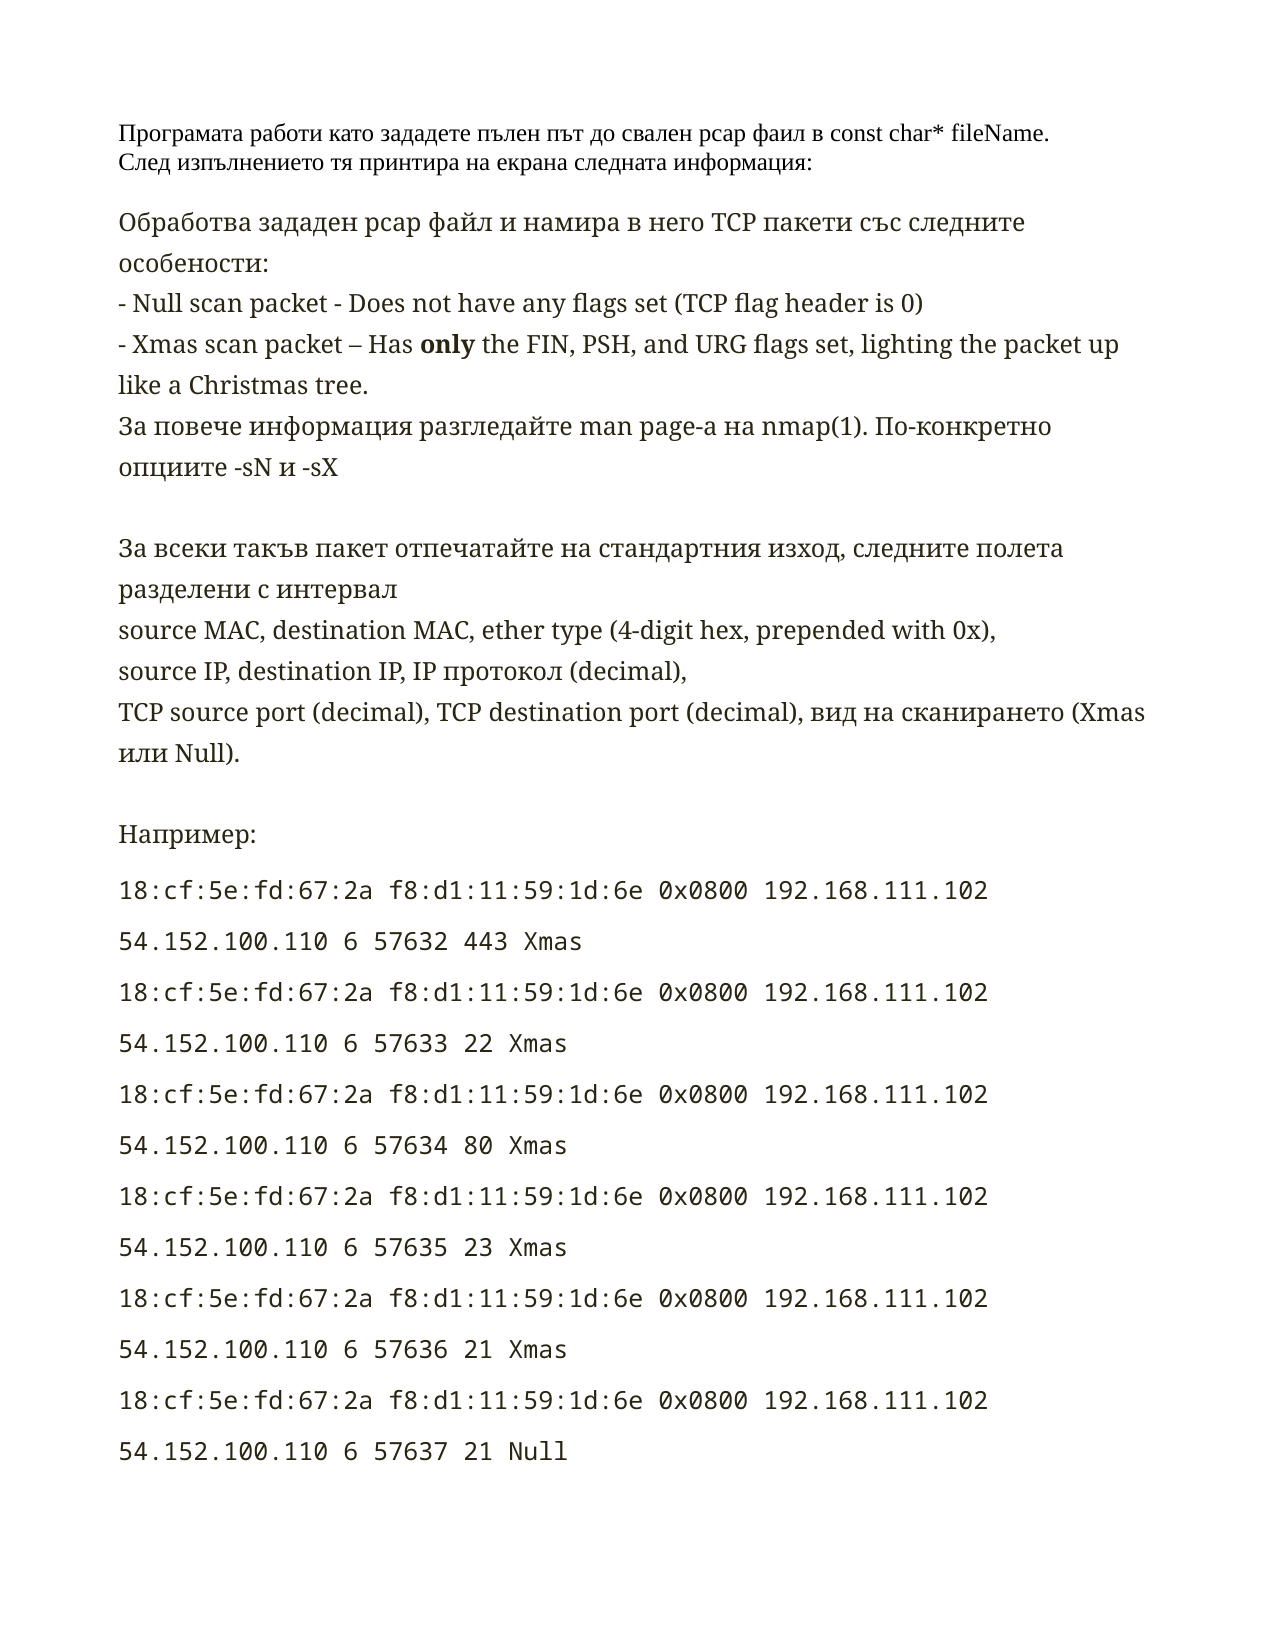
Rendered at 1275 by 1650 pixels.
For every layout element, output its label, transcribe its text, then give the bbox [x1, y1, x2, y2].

text 18:cf:5e:fd:67:2a f8:d1:11:59:1d:6e 0x0800 192.168.111.102 54.152.100.110 6 57637 21 Null [118, 1383, 1157, 1468]
text 18:cf:5e:fd:67:2a f8:d1:11:59:1d:6e 0x0800 192.168.111.102 54.152.100.110 6 57636 21 Xmas [118, 1281, 1157, 1366]
text 18:cf:5e:fd:67:2a f8:d1:11:59:1d:6e 0x0800 192.168.111.102 54.152.100.110 6 57634 80 Xmas [118, 1076, 1157, 1162]
text 18:cf:5e:fd:67:2a f8:d1:11:59:1d:6e 0x0800 192.168.111.102 54.152.100.110 6 57633 22 Xmas [118, 974, 1157, 1059]
text Програмата работи като зададете пълен път до свален pcap фаил в const char* fileName. [118, 118, 1157, 147]
text 18:cf:5e:fd:67:2a f8:d1:11:59:1d:6e 0x0800 192.168.111.102 54.152.100.110 6 57632 443 Xmas [118, 872, 1157, 957]
text Oбработва зададен pcap файл и намира в него TCP пакети със следните особености: - Null scan packet - Does not have any flags set (TCP flag header is 0) - Xmas scan packet – Has only the FIN, PSH, and URG flags set, lighting the packet up like a Christmas tree. За повече информация разгледайте man page-a на nmap(1). По-конкретно опциите -sN и -sX За всеки такъв пакет отпечатайте на стандартния изход, следните полета разделени с интервал source MAC, destination MAC, ether type (4-digit hex, prepended with 0x), source IP, destination IP, IP протокол (decimal), TCP source port (decimal), TCP destination port (decimal), вид на сканирането (Xmas или Null). Например: [118, 204, 1157, 851]
text 18:cf:5e:fd:67:2a f8:d1:11:59:1d:6e 0x0800 192.168.111.102 54.152.100.110 6 57635 23 Xmas [118, 1178, 1157, 1264]
text След изпълнението тя принтира на екрана следната информация: [118, 147, 1157, 176]
